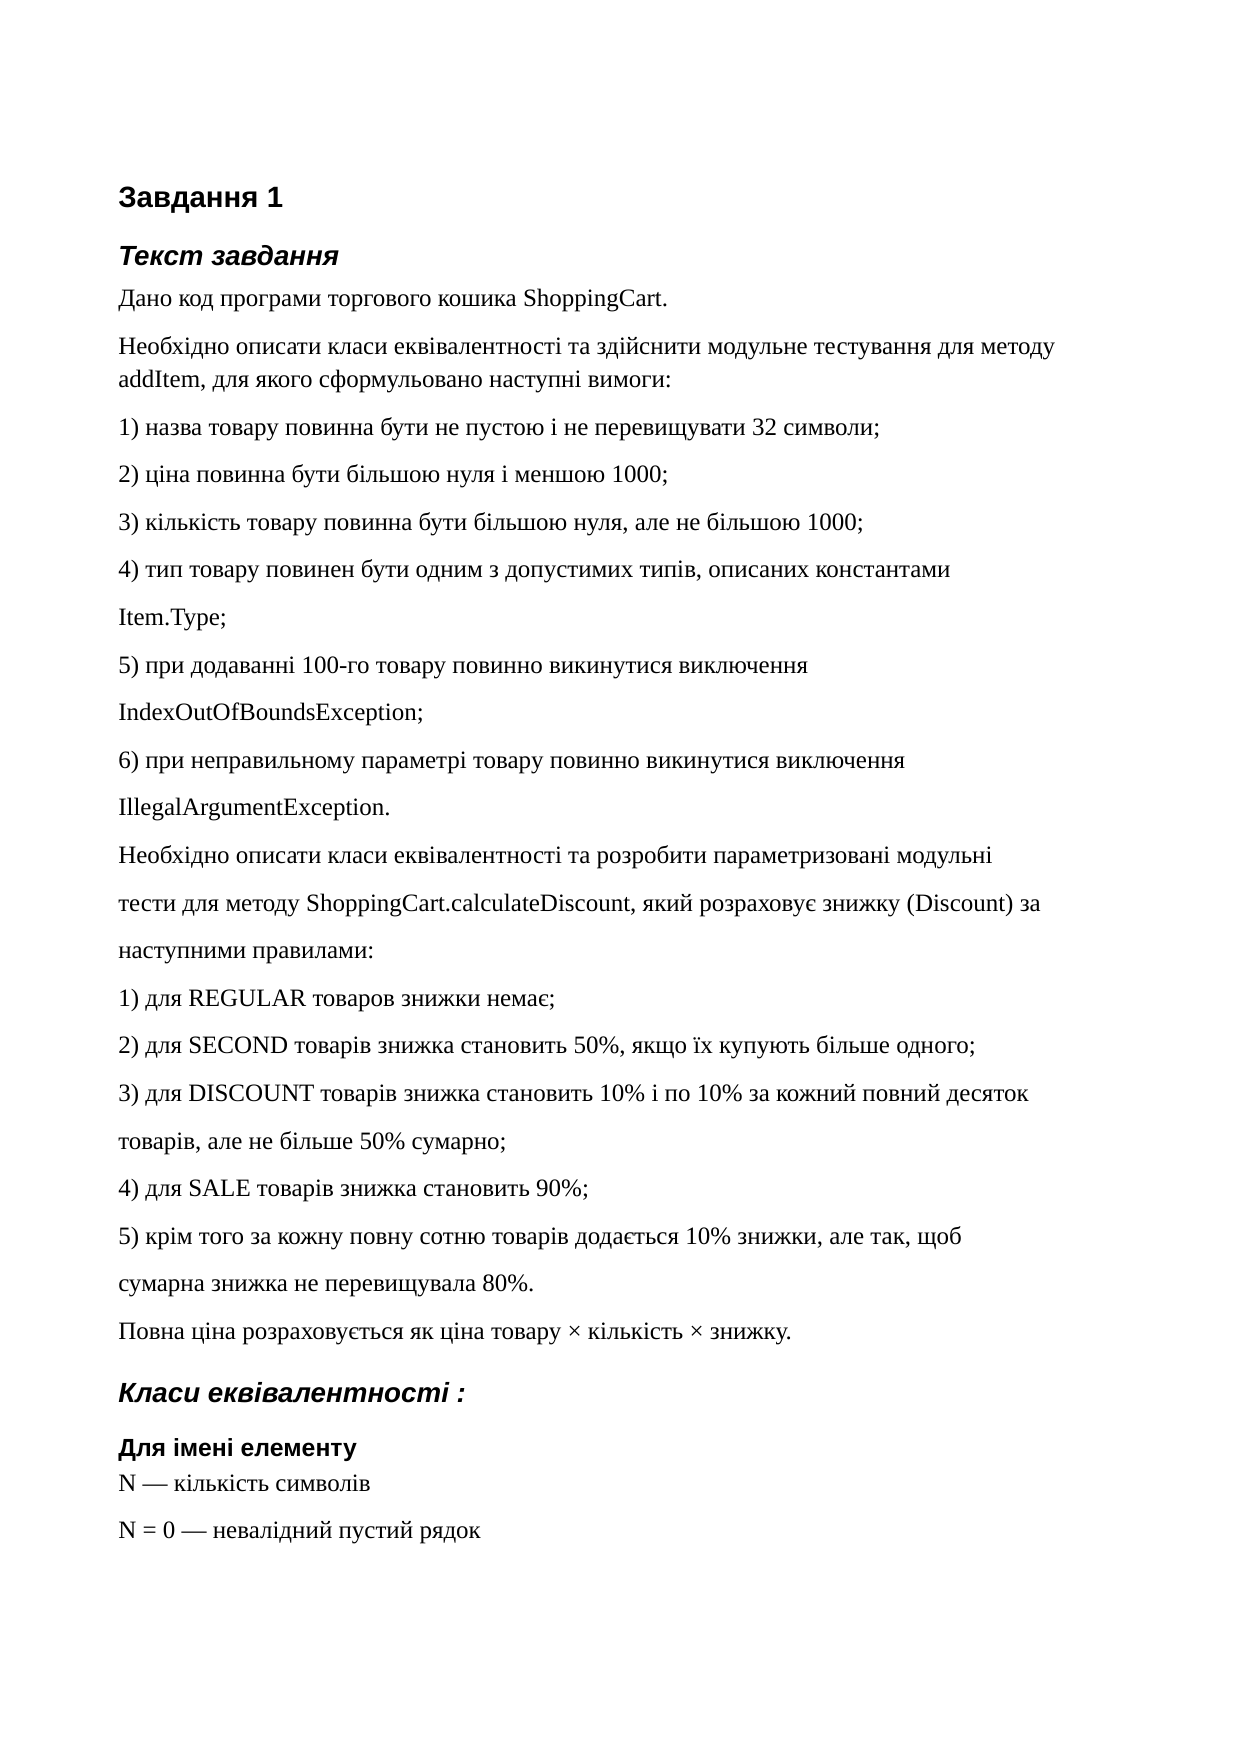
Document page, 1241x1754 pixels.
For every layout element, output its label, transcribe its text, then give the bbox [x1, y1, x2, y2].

text 5) крім того за кожну повну сотню товарів додається 10% знижки, але так, щоб [118, 1221, 1122, 1250]
text 4) для SALE товарів знижка становить 90%; [118, 1173, 1122, 1202]
text 4) тип товару повинен бути одним з допустимих типів, описаних константами [118, 554, 1122, 583]
text сумарна знижка не перевищувала 80%. [118, 1268, 1122, 1297]
text 1) назва товару повинна бути не пустою і не перевищувати 32 символи; [118, 412, 1122, 440]
text 3) для DISCOUNT товарів знижка становить 10% і по 10% за кожний повний десяток [118, 1078, 1122, 1107]
text IllegalArgumentException. [118, 792, 1122, 821]
text наступними правилами: [118, 935, 1122, 964]
text 3) кількість товару повинна бути більшою нуля, але не більшою 1000; [118, 507, 1122, 536]
subtitle Завдання 1 [118, 180, 1122, 214]
text 2) ціна повинна бути більшою нуля і меншою 1000; [118, 459, 1122, 488]
text 5) при додаванні 100-го товару повинно викинутися виключення [118, 650, 1122, 678]
text Дано код програми торгового кошика ShoppingCart. [118, 283, 1122, 312]
text 2) для SECOND товарів знижка становить 50%, якщо їх купують більше одного; [118, 1031, 1122, 1059]
text Повна ціна розраховується як ціна товару × кількість × знижку. [118, 1316, 1122, 1345]
subtitle Для імені елементу [118, 1433, 1122, 1462]
text товарів, але не більше 50% сумарно; [118, 1126, 1122, 1154]
text Необхідно описати класи еквівалентності та здійснити модульне тестування для методу addItem, для якого сформульовано наступні вимоги: [118, 331, 1122, 393]
text IndexOutOfBoundsException; [118, 697, 1122, 726]
text тести для методу ShoppingCart.calculateDiscount, який розраховує знижку (Discount) за [118, 888, 1122, 916]
text Необхідно описати класи еквівалентності та розробити параметризовані модульні [118, 840, 1122, 869]
text 6) при неправильному параметрі товару повинно викинутися виключення [118, 745, 1122, 774]
text N = 0 — невалідний пустий рядок [118, 1516, 1122, 1544]
subtitle Класи еквівалентності : [118, 1376, 1122, 1408]
text N — кількість символів [118, 1468, 1122, 1497]
text Item.Type; [118, 602, 1122, 631]
subtitle Текст завдання [118, 239, 1122, 271]
text 1) для REGULAR товаров знижки немає; [118, 983, 1122, 1012]
